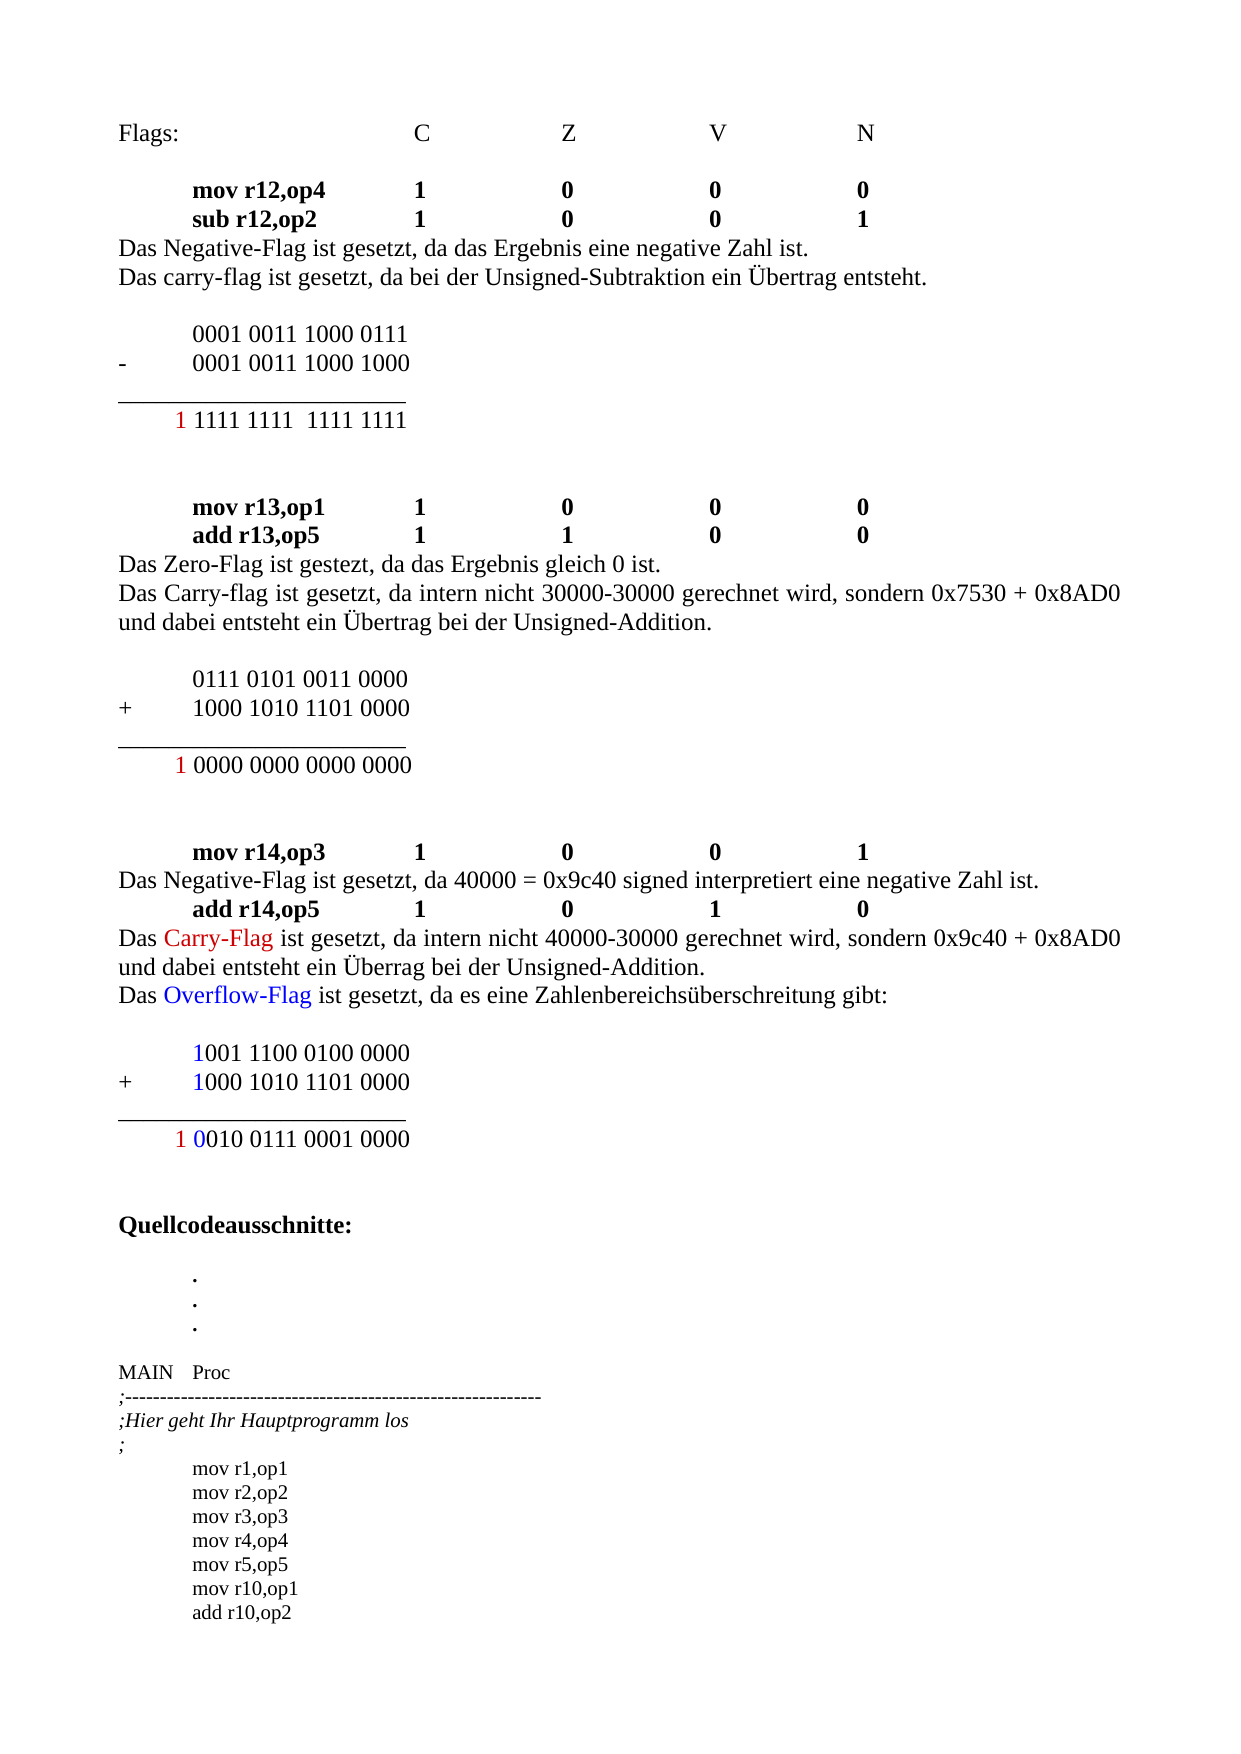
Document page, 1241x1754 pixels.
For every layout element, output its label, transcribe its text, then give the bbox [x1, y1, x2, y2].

text mov r4,op4 [118, 1528, 1122, 1552]
text 0001 0011 1000 0111 [118, 319, 1122, 348]
text . [118, 1312, 1122, 1336]
text Flags: C Z V N [118, 118, 1122, 147]
text Das Negative-Flag ist gesetzt, da das Ergebnis eine negative Zahl ist. [118, 233, 1122, 262]
text _______________________ [118, 722, 1122, 751]
text Quellcodeausschnitte: [118, 1211, 1122, 1239]
text sub r12,op2 1 0 0 1 [118, 204, 1122, 233]
text - 0001 0011 1000 1000 [118, 348, 1122, 377]
text mov r14,op3 1 0 0 1 [118, 837, 1122, 866]
text 1 1111 1111 1111 1111 [118, 406, 1122, 434]
text add r10,op2 [118, 1600, 1122, 1624]
text mov r12,op4 1 0 0 0 [118, 176, 1122, 204]
text add r13,op5 1 1 0 0 [118, 521, 1122, 549]
text _______________________ [118, 377, 1122, 406]
text 1 0010 0111 0001 0000 [118, 1124, 1122, 1153]
text 1 0000 0000 0000 0000 [118, 751, 1122, 779]
text add r14,op5 1 0 1 0 [118, 894, 1122, 923]
text 0111 0101 0011 0000 [118, 664, 1122, 693]
text _______________________ [118, 1096, 1122, 1124]
text Das Overflow-Flag ist gesetzt, da es eine Zahlenbereichsüberschreitung gibt: [118, 981, 1122, 1009]
text + 1000 1010 1101 0000 [118, 1067, 1122, 1096]
text 1001 1100 0100 0000 [118, 1038, 1122, 1067]
text . [118, 1287, 1122, 1312]
text mov r2,op2 [118, 1480, 1122, 1504]
text ;Hier geht Ihr Hauptprogramm los [118, 1408, 1122, 1432]
text mov r1,op1 [118, 1456, 1122, 1480]
text Das Zero-Flag ist gestezt, da das Ergebnis gleich 0 ist. [118, 549, 1122, 578]
text mov r10,op1 [118, 1576, 1122, 1600]
text + 1000 1010 1101 0000 [118, 693, 1122, 722]
text . [118, 1263, 1122, 1287]
text mov r5,op5 [118, 1552, 1122, 1576]
text ;------------------------------------------------------------ [118, 1384, 1122, 1408]
text ; [118, 1432, 1122, 1456]
text Das Negative-Flag ist gesetzt, da 40000 = 0x9c40 signed interpretiert eine negative Zahl ist. [118, 866, 1122, 894]
text mov r13,op1 1 0 0 0 [118, 492, 1122, 521]
text MAIN Proc [118, 1360, 1122, 1384]
text Das Carry-Flag ist gesetzt, da intern nicht 40000-30000 gerechnet wird, sondern 0x9c40 + 0x8AD0 und dabei entsteht ein Überrag bei der Unsigned-Addition. [118, 923, 1122, 981]
text Das Carry-flag ist gesetzt, da intern nicht 30000-30000 gerechnet wird, sondern 0x7530 + 0x8AD0 und dabei entsteht ein Übertrag bei der Unsigned-Addition. [118, 578, 1122, 636]
text mov r3,op3 [118, 1504, 1122, 1528]
text Das carry-flag ist gesetzt, da bei der Unsigned-Subtraktion ein Übertrag entsteht. [118, 262, 1122, 291]
